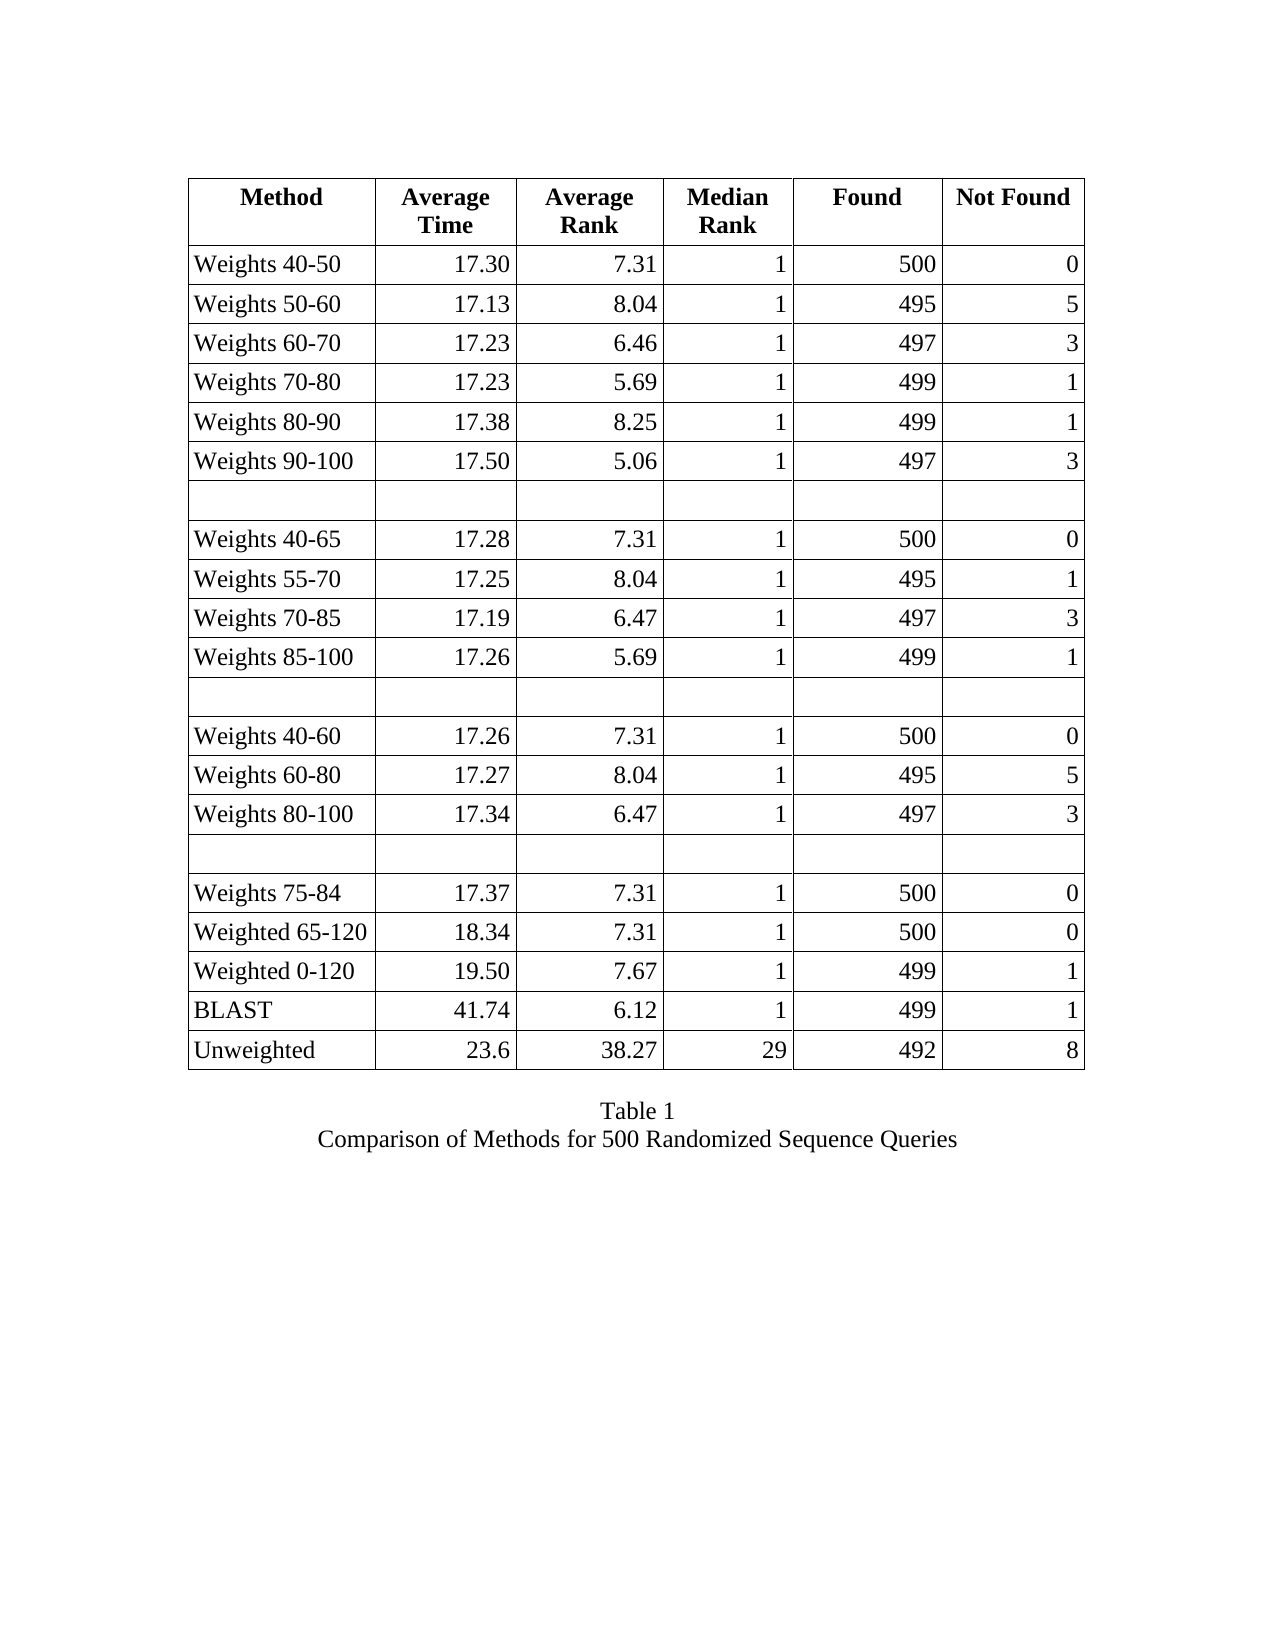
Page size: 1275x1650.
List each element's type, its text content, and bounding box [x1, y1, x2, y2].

table_cell 17.26 [376, 717, 516, 755]
table_cell 500 [794, 717, 942, 755]
table_cell 1 [943, 638, 1084, 677]
table_cell 1 [664, 992, 792, 1030]
table_cell 499 [794, 403, 942, 441]
table_cell 1 [664, 521, 792, 559]
table_cell 497 [794, 324, 942, 363]
table_cell 17.34 [376, 795, 516, 834]
table_cell [943, 678, 1084, 716]
table_cell Weights 60-80 [189, 756, 375, 794]
table_cell 7.67 [517, 952, 663, 991]
table_cell 3 [943, 442, 1084, 480]
table_cell 7.31 [517, 246, 663, 284]
table_cell [517, 835, 663, 873]
table_cell Weights 40-60 [189, 717, 375, 755]
table_cell 0 [943, 874, 1084, 912]
table_cell BLAST [189, 992, 375, 1030]
table_cell 17.30 [376, 246, 516, 284]
table_cell [794, 481, 942, 520]
table_cell [794, 678, 942, 716]
table_cell 495 [794, 756, 942, 794]
table_cell 17.26 [376, 638, 516, 677]
table_cell Weighted 0-120 [189, 952, 375, 991]
table_cell 23.6 [376, 1031, 516, 1069]
table_cell 1 [943, 952, 1084, 991]
table_cell 7.31 [517, 874, 663, 912]
table_cell 19.50 [376, 952, 516, 991]
table_cell 6.47 [517, 795, 663, 834]
table_header Found [794, 179, 942, 245]
table_cell 1 [664, 246, 792, 284]
table_cell 1 [664, 795, 792, 834]
table_cell 500 [794, 874, 942, 912]
table_cell 7.31 [517, 717, 663, 755]
table_cell [517, 678, 663, 716]
table_cell 499 [794, 638, 942, 677]
table_cell [189, 481, 375, 520]
table_cell Weighted 65-120 [189, 913, 375, 951]
table_cell 1 [664, 913, 792, 951]
table_header Not Found [943, 179, 1084, 245]
table_cell 500 [794, 913, 942, 951]
table_cell 1 [664, 442, 792, 480]
table_cell [794, 835, 942, 873]
table_cell 1 [943, 364, 1084, 402]
table_cell 7.31 [517, 913, 663, 951]
table_cell Weights 85-100 [189, 638, 375, 677]
table_cell [664, 481, 792, 520]
table_cell Weights 90-100 [189, 442, 375, 480]
table_cell [517, 481, 663, 520]
table_cell Weights 40-65 [189, 521, 375, 559]
subtitle Comparison of Methods for 500 Randomized Sequence Queries [187, 1125, 1087, 1153]
table_cell [943, 481, 1084, 520]
table_cell Weights 70-85 [189, 599, 375, 637]
table_cell 6.46 [517, 324, 663, 363]
table_cell 6.12 [517, 992, 663, 1030]
table_cell 5.69 [517, 364, 663, 402]
table_cell Weights 55-70 [189, 560, 375, 598]
table_cell 1 [664, 285, 792, 323]
table_cell [376, 481, 516, 520]
table_cell 1 [664, 403, 792, 441]
table_cell 1 [664, 599, 792, 637]
table_header Median Rank [664, 179, 792, 245]
table_cell 18.34 [376, 913, 516, 951]
table_cell [376, 678, 516, 716]
table_cell 1 [664, 756, 792, 794]
table_cell 29 [664, 1031, 792, 1069]
table_cell Weights 60-70 [189, 324, 375, 363]
table_cell 5.06 [517, 442, 663, 480]
table_header Average Rank [517, 179, 663, 245]
table_cell 17.37 [376, 874, 516, 912]
table_cell 0 [943, 521, 1084, 559]
table_cell 3 [943, 599, 1084, 637]
subtitle Table 1 [187, 1097, 1087, 1125]
table_cell 499 [794, 952, 942, 991]
table_cell [376, 835, 516, 873]
table_cell 17.50 [376, 442, 516, 480]
table_header Average Time [376, 179, 516, 245]
table_cell 1 [664, 952, 792, 991]
table_cell 8.25 [517, 403, 663, 441]
table_cell 500 [794, 521, 942, 559]
table_cell [664, 678, 792, 716]
table_header Method [189, 179, 375, 245]
table_cell 3 [943, 795, 1084, 834]
table_cell 17.13 [376, 285, 516, 323]
table_cell 8 [943, 1031, 1084, 1069]
table_cell 1 [664, 717, 792, 755]
table_cell 17.23 [376, 364, 516, 402]
table_cell 1 [943, 560, 1084, 598]
table_cell 17.23 [376, 324, 516, 363]
table_cell 1 [943, 403, 1084, 441]
table_cell 495 [794, 285, 942, 323]
table_cell 0 [943, 246, 1084, 284]
table_cell [189, 835, 375, 873]
table_cell 1 [664, 560, 792, 598]
table_cell [664, 835, 792, 873]
table_cell 1 [943, 992, 1084, 1030]
table_cell 1 [664, 638, 792, 677]
table_cell 5 [943, 285, 1084, 323]
table_cell [943, 835, 1084, 873]
table_cell 0 [943, 717, 1084, 755]
table_cell 497 [794, 795, 942, 834]
table_cell 492 [794, 1031, 942, 1069]
table_cell 1 [664, 364, 792, 402]
table_cell 1 [664, 324, 792, 363]
table_cell 8.04 [517, 756, 663, 794]
table_cell 17.38 [376, 403, 516, 441]
table_cell 499 [794, 992, 942, 1030]
table_cell 17.25 [376, 560, 516, 598]
table_cell 7.31 [517, 521, 663, 559]
table_cell Unweighted [189, 1031, 375, 1069]
table_cell 1 [664, 874, 792, 912]
table_cell 0 [943, 913, 1084, 951]
table_cell 41.74 [376, 992, 516, 1030]
table_cell 5.69 [517, 638, 663, 677]
table_cell 38.27 [517, 1031, 663, 1069]
table_cell 17.28 [376, 521, 516, 559]
table_cell Weights 70-80 [189, 364, 375, 402]
table_cell 500 [794, 246, 942, 284]
table_cell 6.47 [517, 599, 663, 637]
table_cell 8.04 [517, 560, 663, 598]
table_cell 499 [794, 364, 942, 402]
table_cell Weights 40-50 [189, 246, 375, 284]
table_cell 495 [794, 560, 942, 598]
table_cell 5 [943, 756, 1084, 794]
table_cell 17.27 [376, 756, 516, 794]
table_cell Weights 75-84 [189, 874, 375, 912]
table_cell 8.04 [517, 285, 663, 323]
table_cell Weights 80-90 [189, 403, 375, 441]
table_cell 3 [943, 324, 1084, 363]
table_cell Weights 80-100 [189, 795, 375, 834]
table_cell [189, 678, 375, 716]
table_cell 17.19 [376, 599, 516, 637]
table_cell Weights 50-60 [189, 285, 375, 323]
table_cell 497 [794, 442, 942, 480]
table_cell 497 [794, 599, 942, 637]
